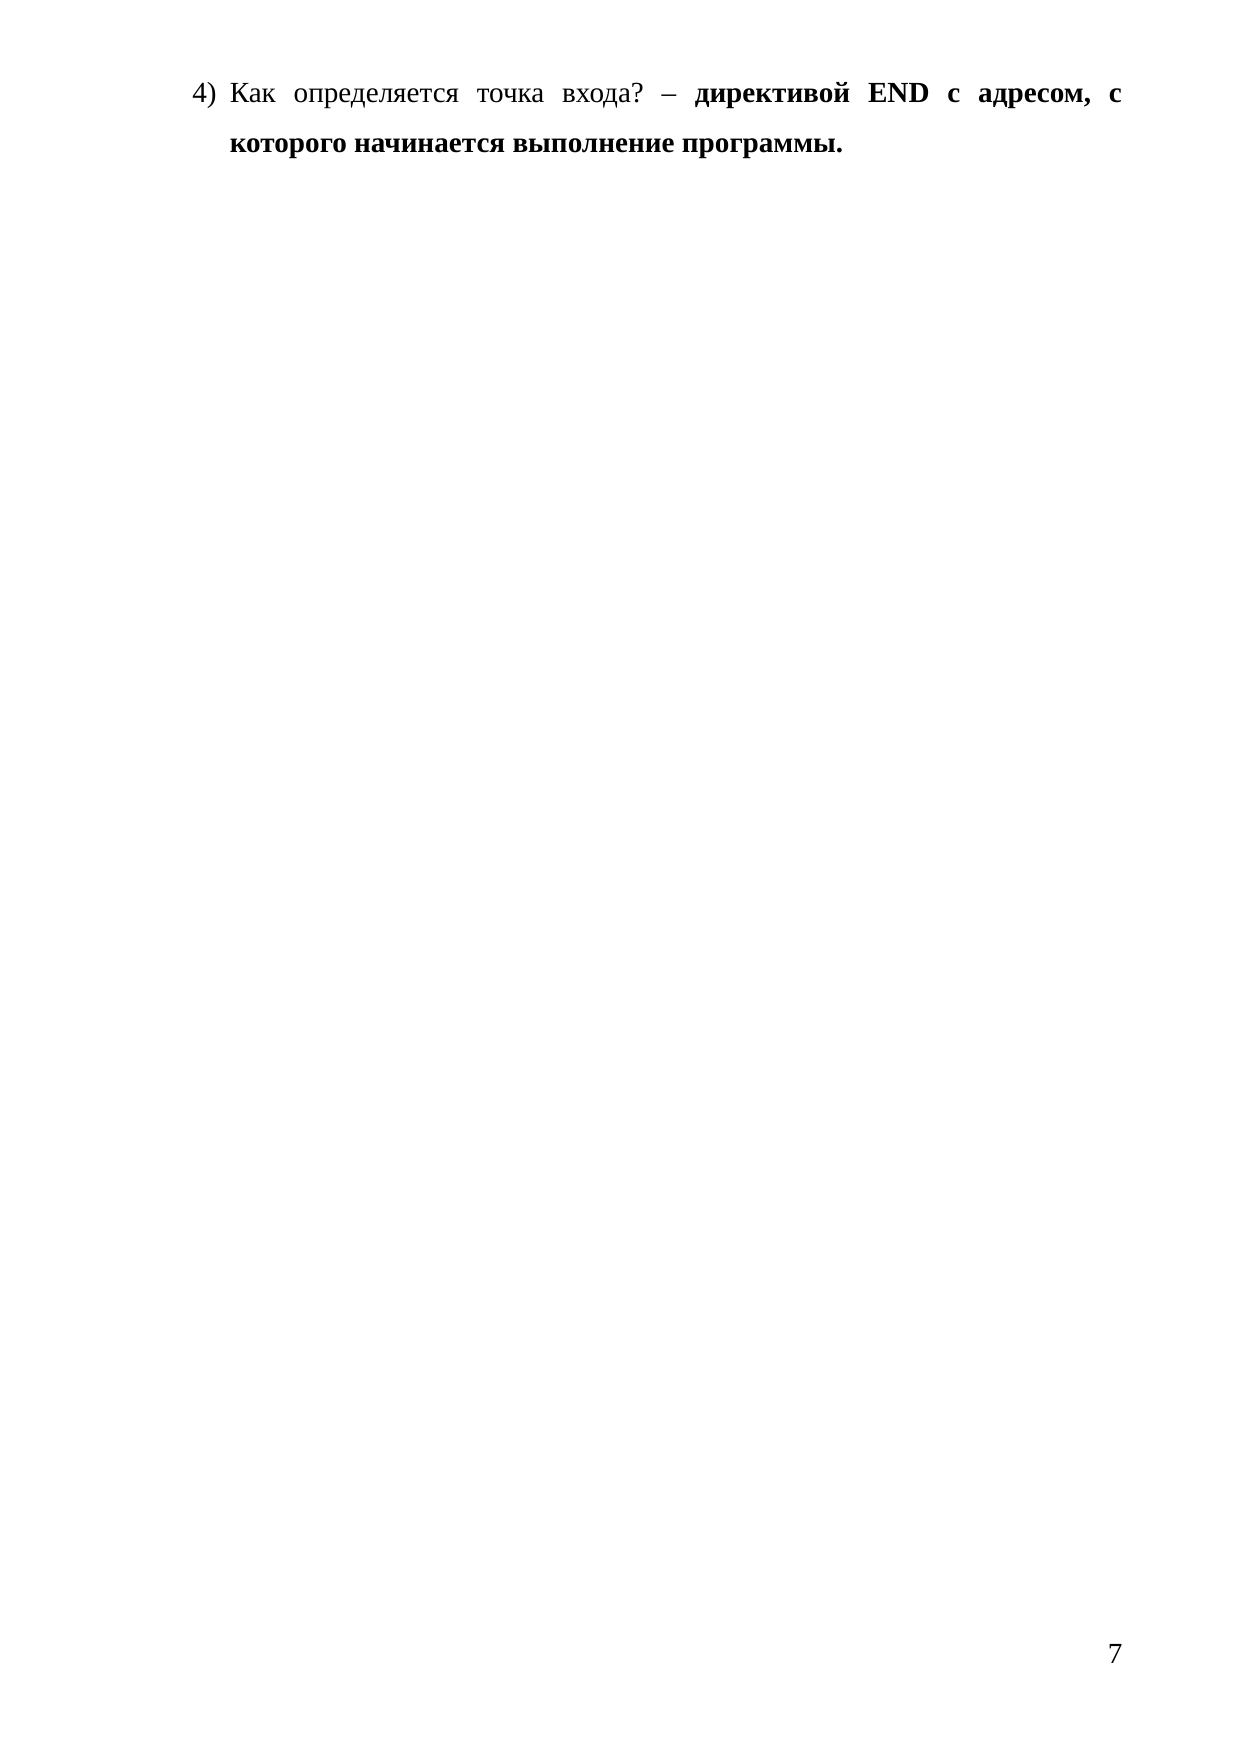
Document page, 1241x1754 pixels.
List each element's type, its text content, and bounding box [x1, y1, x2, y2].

list Как определяется точка входа? – директивой END с адресом, с которого начинается выполнение программы. [192, 75, 1122, 159]
